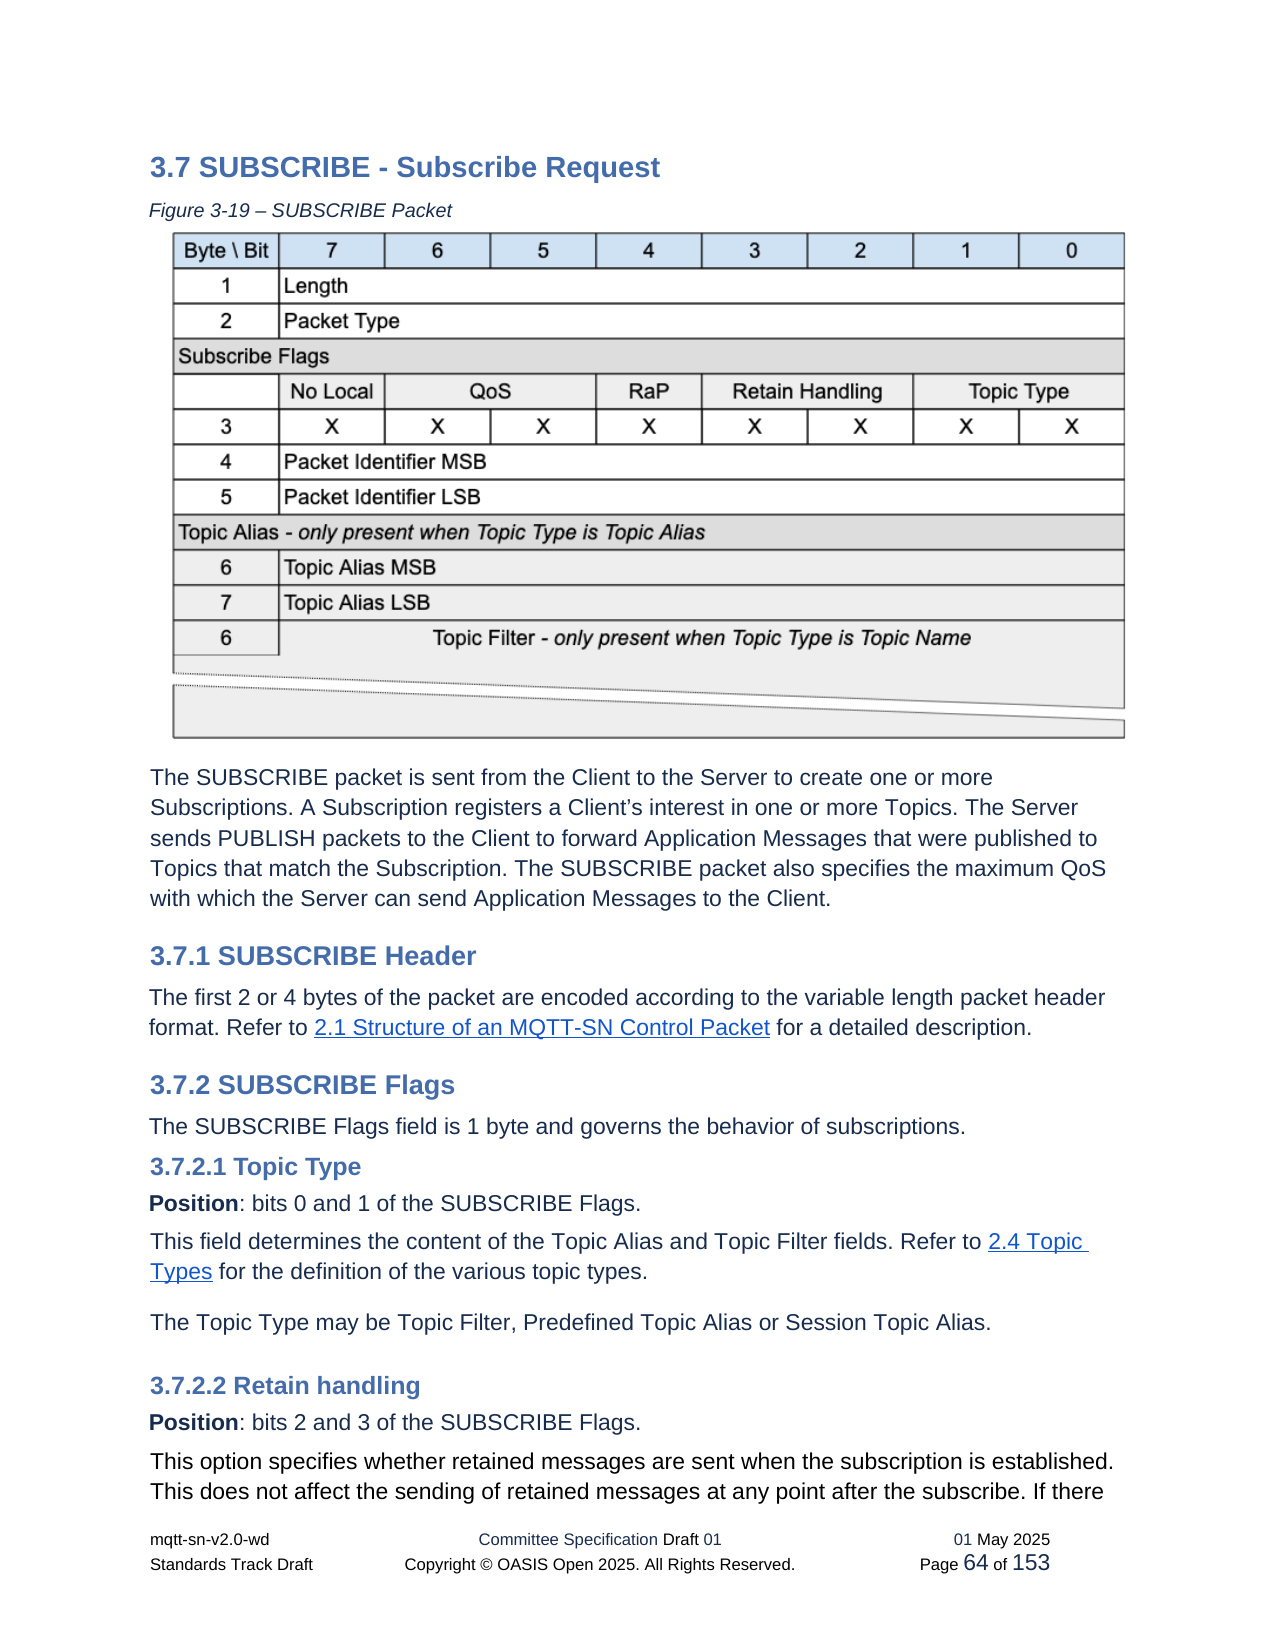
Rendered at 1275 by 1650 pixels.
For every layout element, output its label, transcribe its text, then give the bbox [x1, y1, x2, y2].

text The SUBSCRIBE packet is sent from the Client to the Server to create one or more Subscriptions. A Subscription registers a Client’s interest in one or more Topics. The Server sends PUBLISH packets to the Client to forward Application Messages that were published to Topics that match the Subscription. The SUBSCRIBE packet also specifies the maximum QoS with which the Server can send Application Messages to the Client. [150, 764, 1125, 911]
subtitle 3.7.1 SUBSCRIBE Header [150, 940, 1124, 971]
text Figure 3-19 – SUBSCRIBE Packet [148, 198, 1124, 221]
text The SUBSCRIBE Flags field is 1 byte and governs the behavior of subscriptions. [148, 1113, 1124, 1139]
text Position: bits 0 and 1 of the SUBSCRIBE Flags. [148, 1189, 1124, 1216]
subtitle 3.7.2 SUBSCRIBE Flags [150, 1069, 1124, 1101]
subtitle 3.7.2.2 Retain handling [150, 1371, 1124, 1400]
text This field determines the content of the Topic Alias and Topic Filter fields. Refer to 2.4 Topic Types for the definition of the various topic types. [150, 1228, 1124, 1284]
text This option specifies whether retained messages are sent when the subscription is established. This does not affect the sending of retained messages at any point after the subscribe. If there [150, 1448, 1124, 1504]
subtitle 3.7.2.1 Topic Type [150, 1152, 1124, 1180]
picture [150, 232, 1125, 739]
text The Topic Type may be Topic Filter, Predefined Topic Alias or Session Topic Alias. [150, 1309, 1124, 1336]
text Position: bits 2 and 3 of the SUBSCRIBE Flags. [148, 1409, 1124, 1436]
text The first 2 or 4 bytes of the packet are encoded according to the variable length packet header format. Refer to 2.1 Structure of an MQTT-SN Control Packet for a detailed description. [148, 984, 1124, 1040]
subtitle 3.7 SUBSCRIBE - Subscribe Request [150, 150, 1124, 183]
